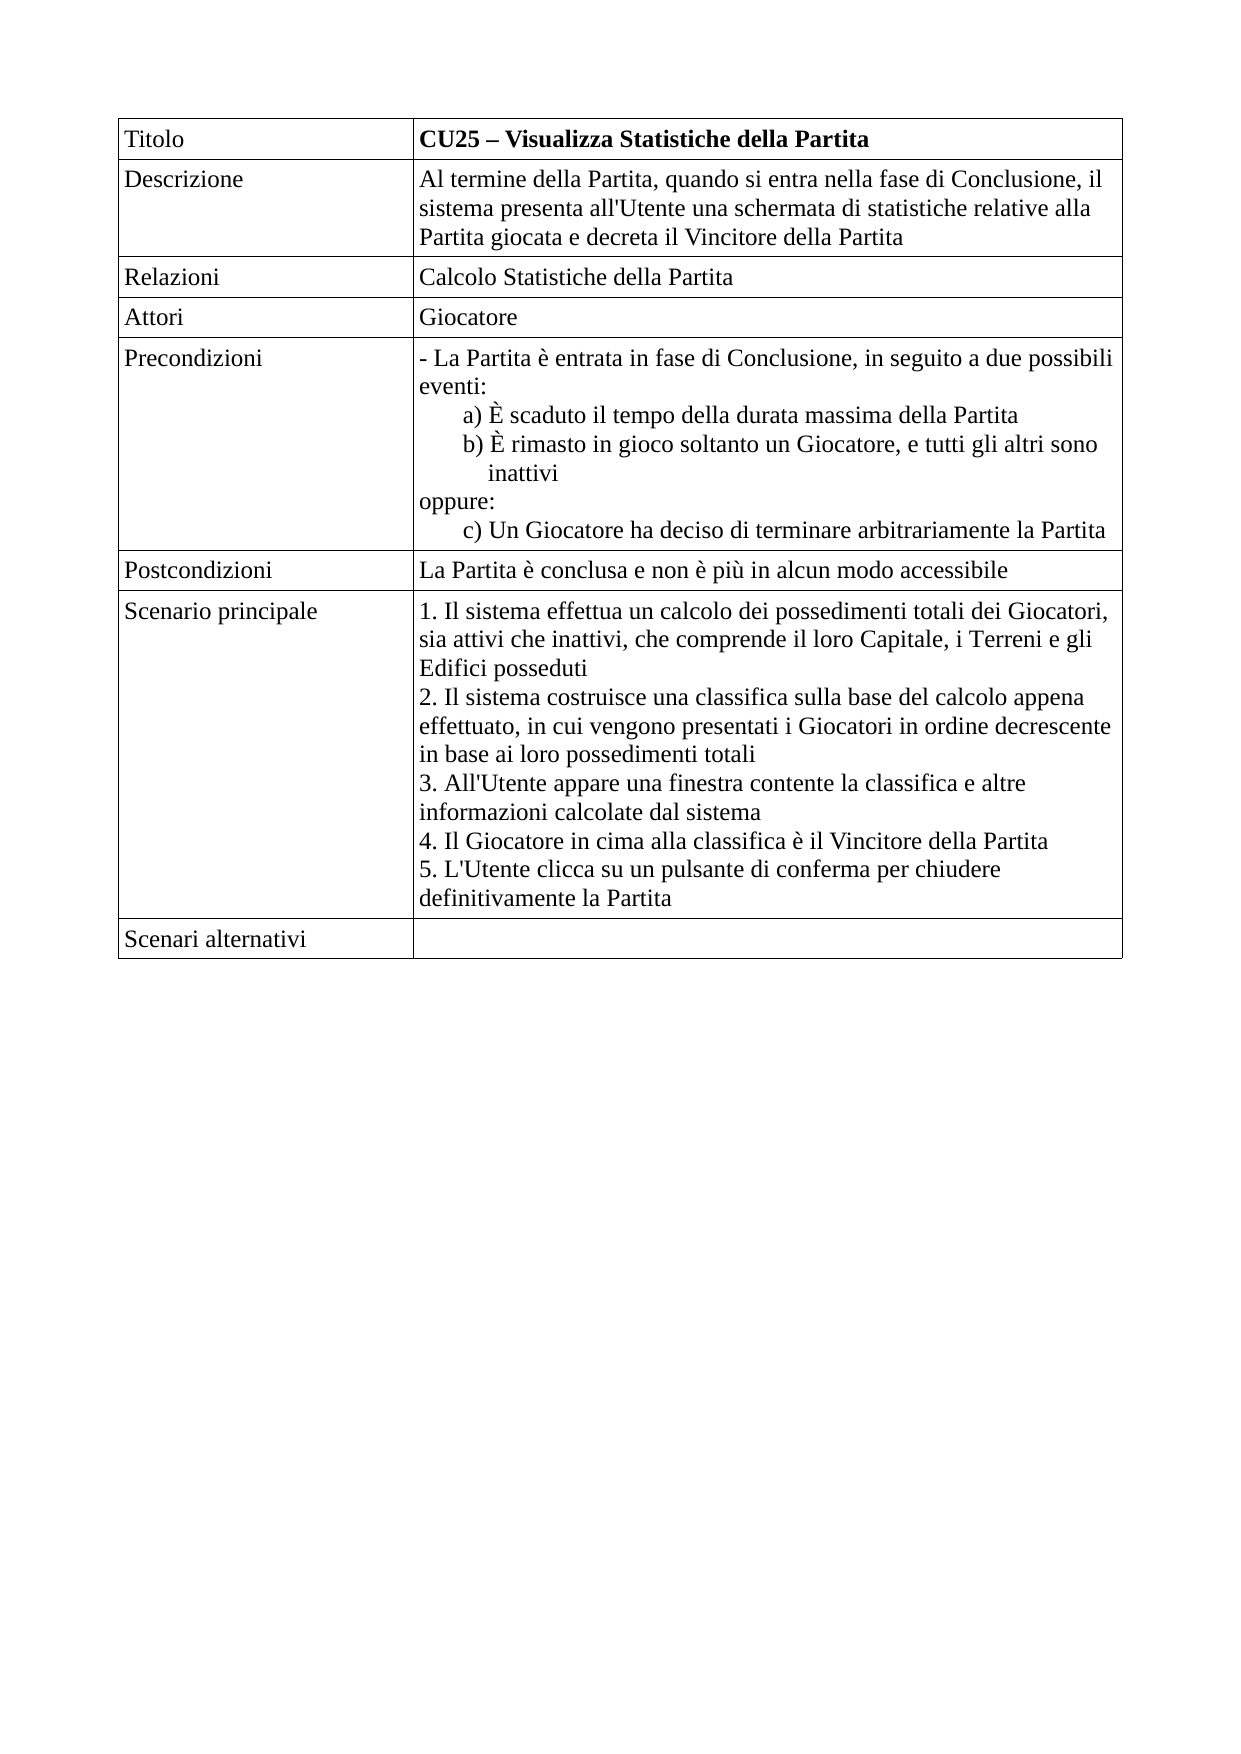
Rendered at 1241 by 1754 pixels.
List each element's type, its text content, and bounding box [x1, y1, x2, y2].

table_cell Relazioni [119, 257, 413, 297]
table_cell Scenario principale [119, 591, 413, 918]
table_cell Descrizione [119, 160, 413, 256]
table_cell La Partita è conclusa e non è più in alcun modo accessibile [414, 551, 1122, 590]
table_cell 1. Il sistema effettua un calcolo dei possedimenti totali dei Giocatori, sia attivi che inattivi, che comprende il loro Capitale, i Terreni e gli Edifici posseduti 2. Il sistema costruisce una classifica sulla base del calcolo appena effettuato, in cui vengono presentati i Giocatori in ordine decrescente in base ai loro possedimenti totali 3. All'Utente appare una finestra contente la classifica e altre informazioni calcolate dal sistema 4. Il Giocatore in cima alla classifica è il Vincitore della Partita 5. L'Utente clicca su un pulsante di conferma per chiudere definitivamente la Partita [414, 591, 1122, 918]
table_cell - La Partita è entrata in fase di Conclusione, in seguito a due possibili eventi: a) È scaduto il tempo della durata massima della Partita b) È rimasto in gioco soltanto un Giocatore, e tutti gli altri sono inattivi oppure: c) Un Giocatore ha deciso di terminare arbitrariamente la Partita [414, 338, 1122, 550]
table_cell Calcolo Statistiche della Partita [414, 257, 1122, 297]
table_cell Al termine della Partita, quando si entra nella fase di Conclusione, il sistema presenta all'Utente una schermata di statistiche relative alla Partita giocata e decreta il Vincitore della Partita [414, 160, 1122, 256]
table_cell Scenari alternativi [119, 919, 413, 958]
table_cell [414, 919, 1122, 958]
table_header CU25 – Visualizza Statistiche della Partita [414, 119, 1122, 158]
table_cell Giocatore [414, 298, 1122, 337]
table_cell Precondizioni [119, 338, 413, 550]
table_header Titolo [119, 119, 413, 158]
table_cell Attori [119, 298, 413, 337]
table_cell Postcondizioni [119, 551, 413, 590]
